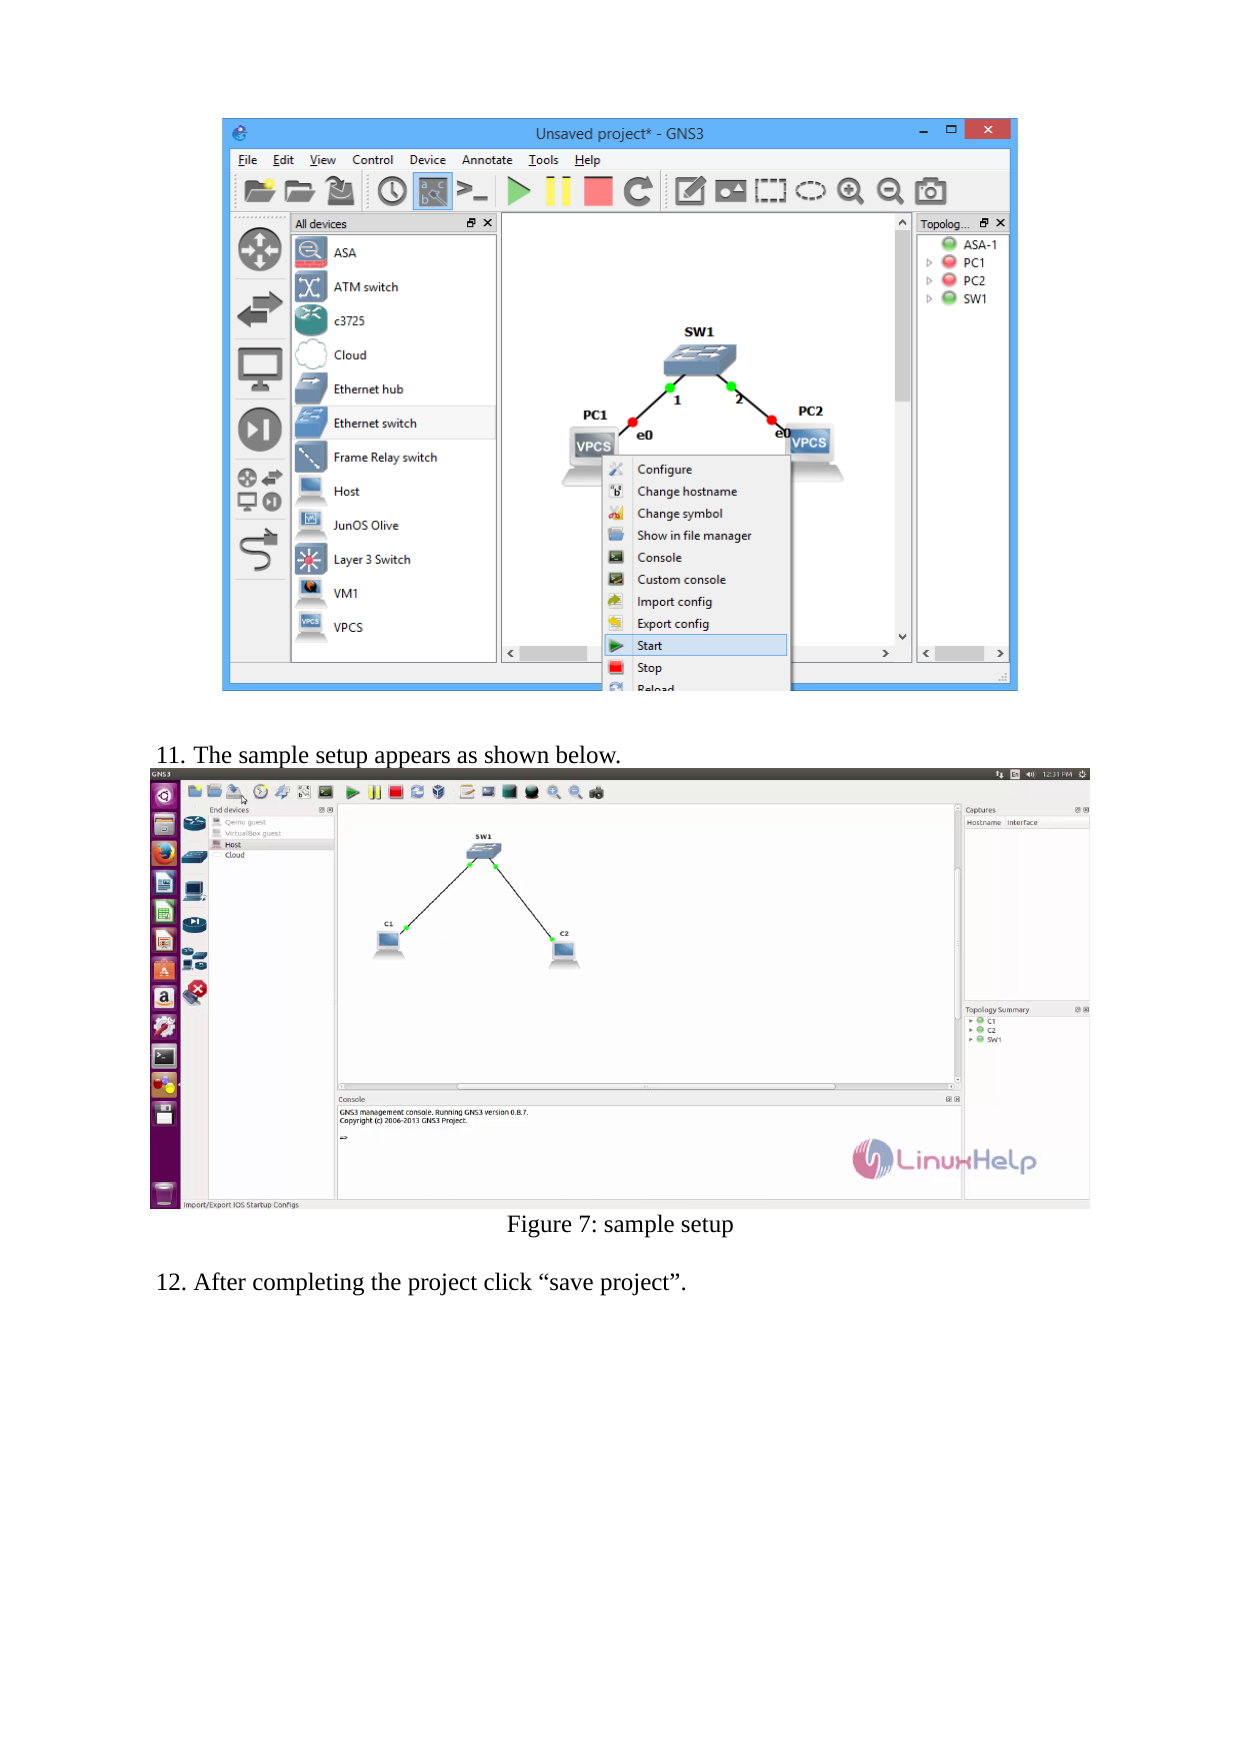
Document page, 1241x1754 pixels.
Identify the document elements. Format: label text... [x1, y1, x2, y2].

list The sample setup appears as shown below. [156, 740, 1122, 768]
picture [150, 768, 1091, 1209]
list After completing the project click “save project”. [156, 1267, 1122, 1295]
picture [222, 118, 1018, 691]
text Figure 7: sample setup [118, 1209, 1122, 1238]
